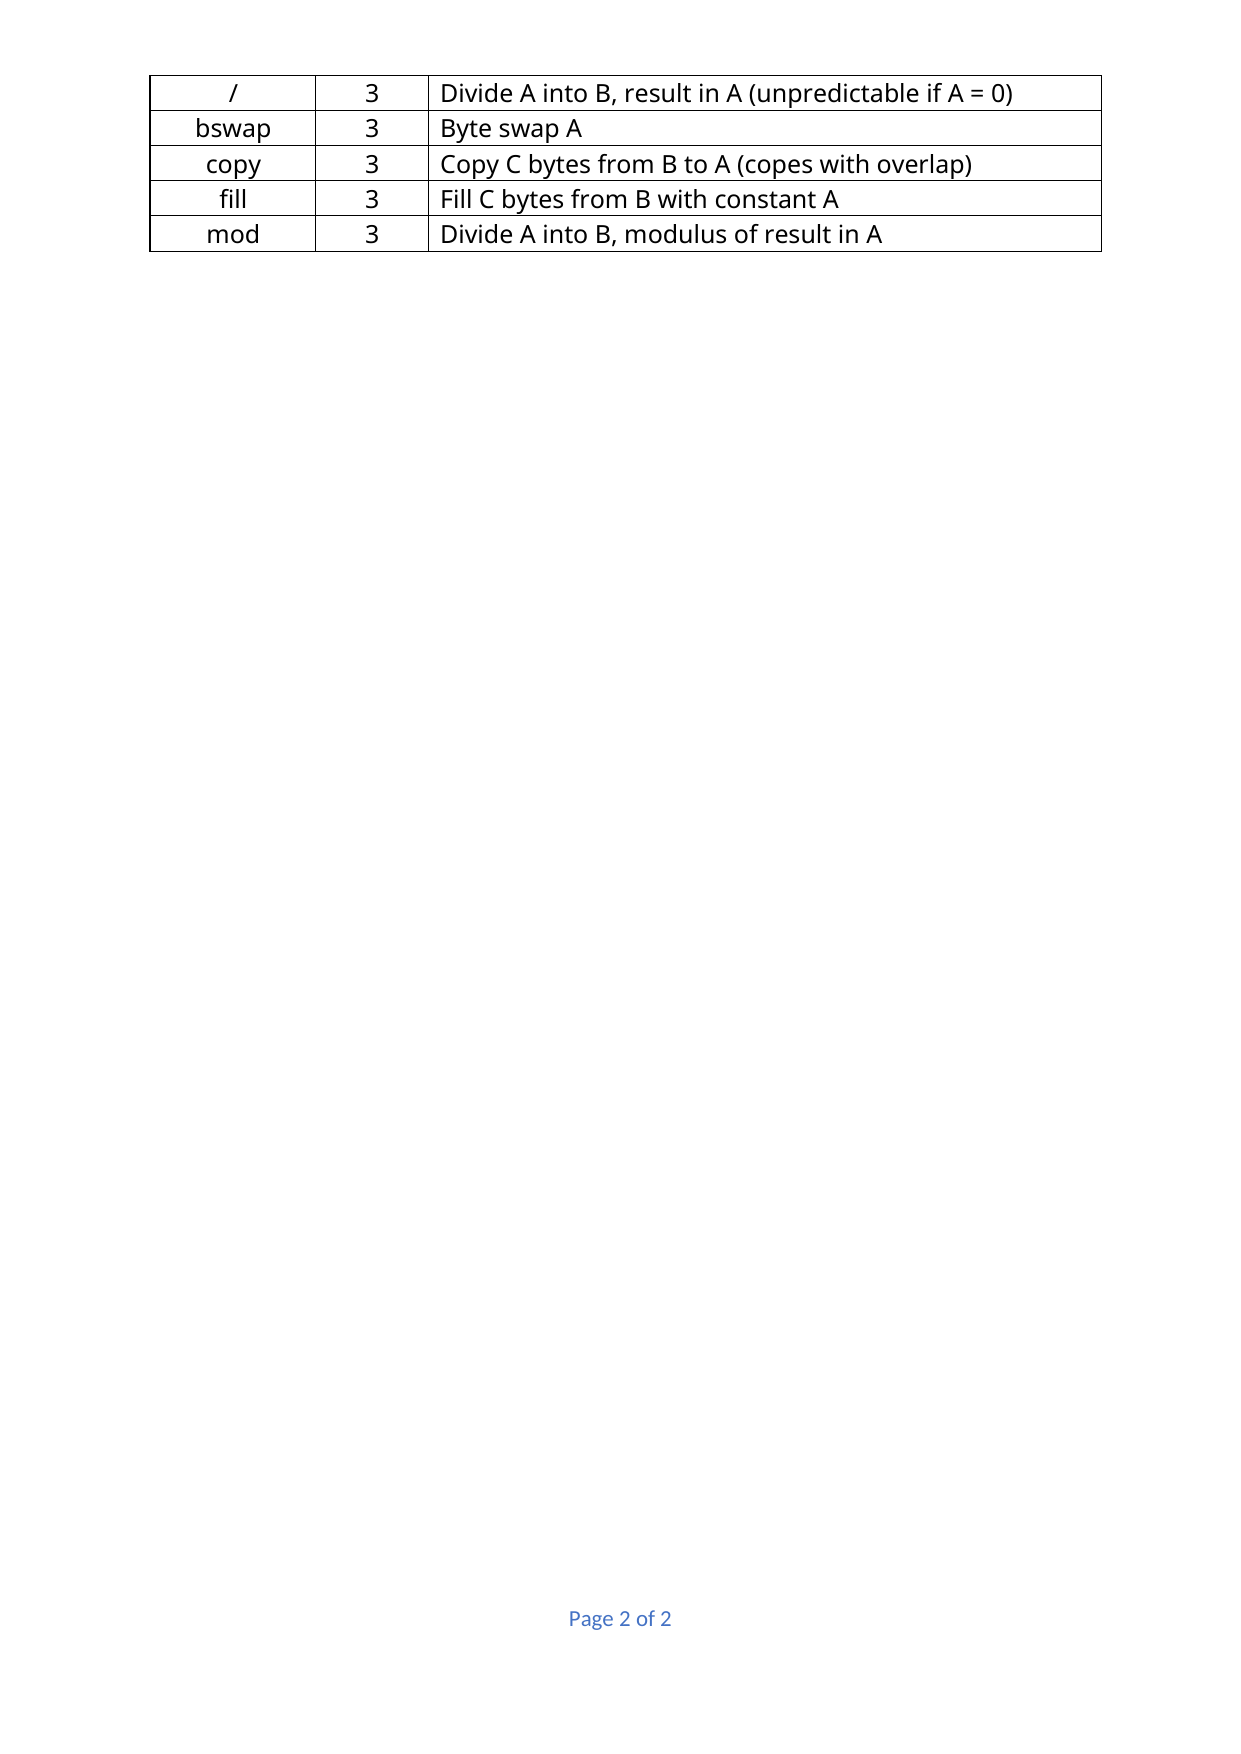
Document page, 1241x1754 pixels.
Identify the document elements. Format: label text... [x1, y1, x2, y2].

table_cell Divide A into B, modulus of result in A [429, 216, 1101, 251]
table_cell 3 [316, 181, 428, 215]
table_cell Copy C bytes from B to A (copes with overlap) [429, 146, 1101, 180]
table_cell 3 [316, 76, 428, 110]
table_cell Byte swap A [429, 111, 1101, 145]
table_cell 3 [316, 111, 428, 145]
table_cell copy [151, 146, 315, 180]
table_cell bswap [151, 111, 315, 145]
table_cell mod [151, 216, 315, 251]
table_cell Fill C bytes from B with constant A [429, 181, 1101, 215]
table_cell 3 [316, 146, 428, 180]
table_cell 3 [316, 216, 428, 251]
table_cell / [151, 76, 315, 110]
table_cell Divide A into B, result in A (unpredictable if A = 0) [429, 76, 1101, 110]
table_cell fill [151, 181, 315, 215]
